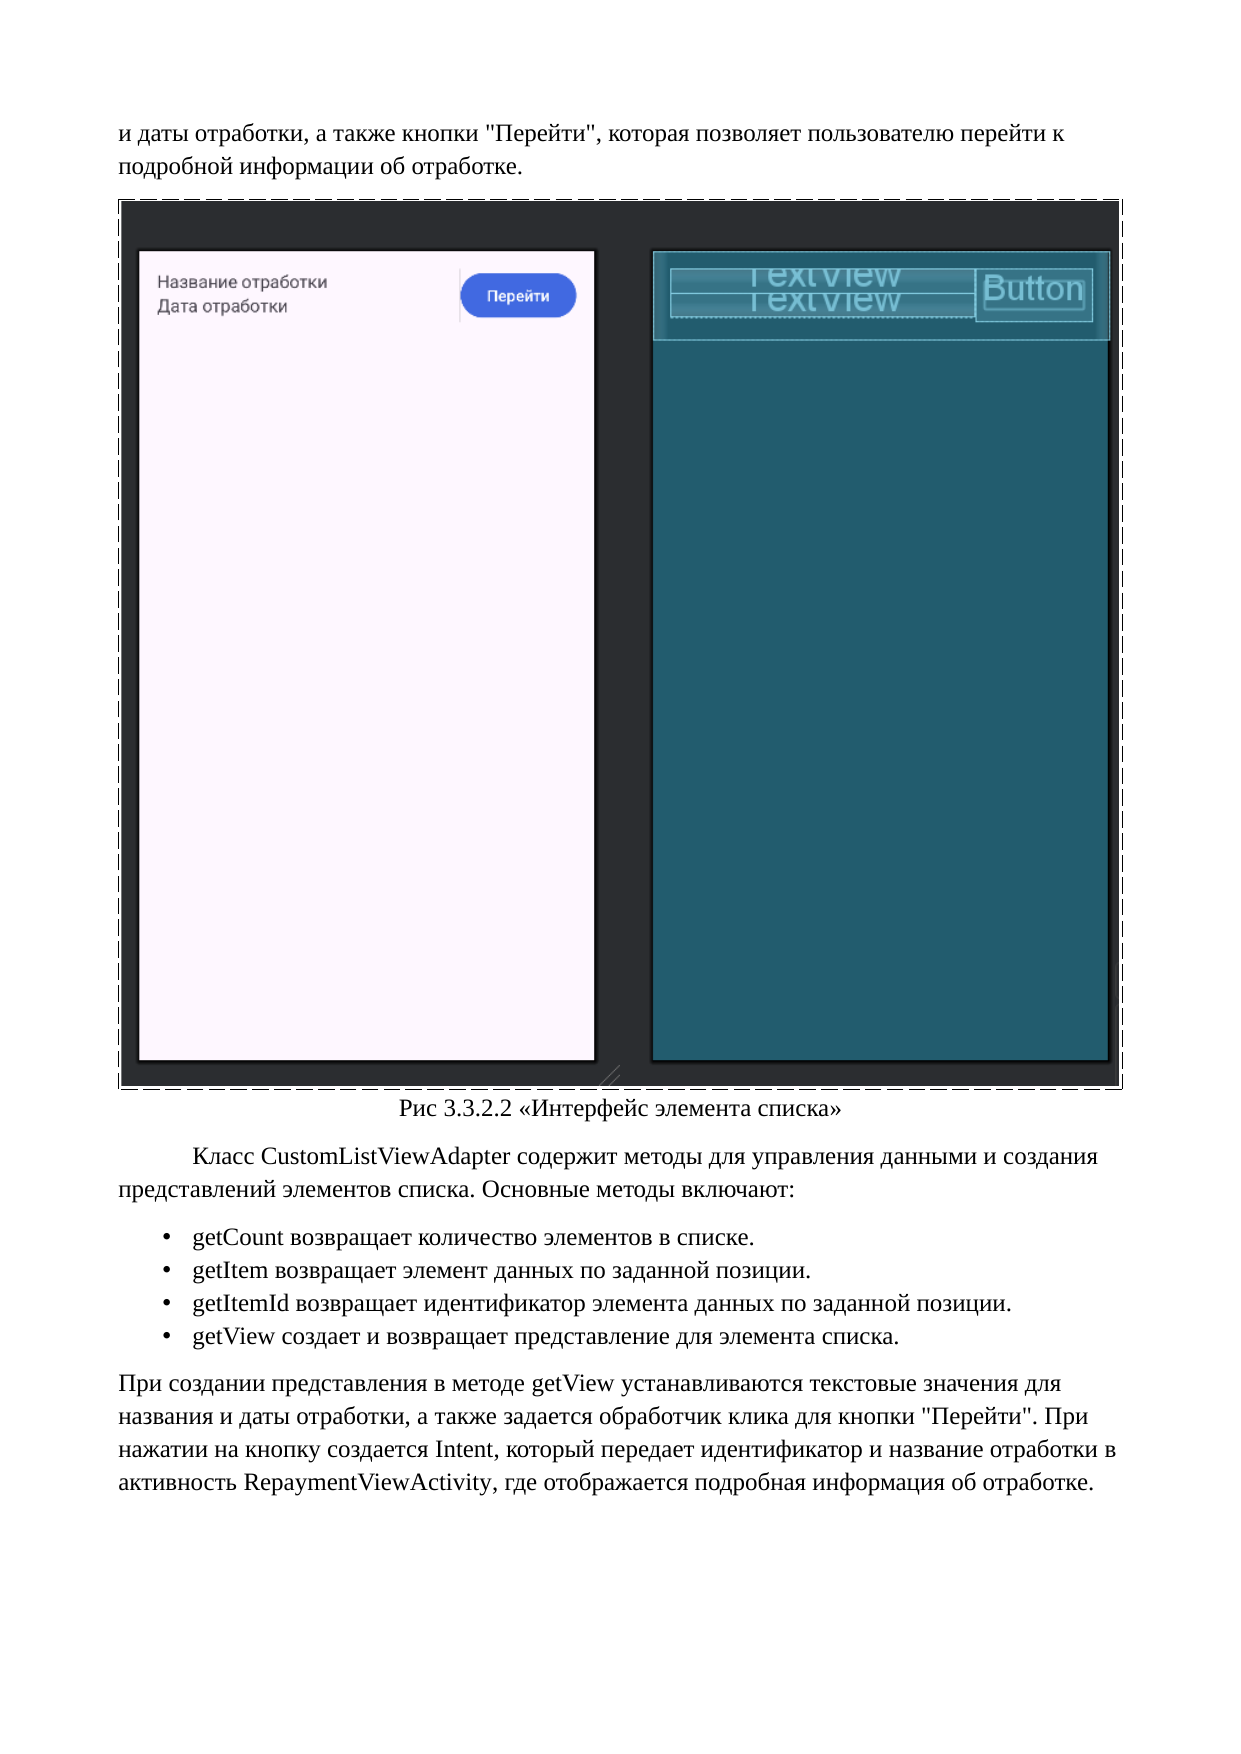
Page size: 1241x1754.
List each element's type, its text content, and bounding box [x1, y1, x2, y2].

text Класс CustomListViewAdapter содержит методы для управления данными и создания представлений элементов списка. Основные методы включают: [118, 1141, 1122, 1203]
text При создании представления в методе getView устанавливаются текстовые значения для названия и даты отработки, а также задается обработчик клика для кнопки "Перейти". При нажатии на кнопку создается Intent, который передает идентификатор и название отработки в активность RepaymentViewActivity, где отображается подробная информация об отработке. [118, 1368, 1122, 1496]
list getItem возвращает элемент данных по заданной позиции. [162, 1255, 1122, 1283]
list getCount возвращает количество элементов в списке. [162, 1222, 1122, 1250]
list getItemId возвращает идентификатор элемента данных по заданной позиции. [162, 1288, 1122, 1316]
picture [121, 201, 1119, 1086]
text и даты отработки, а также кнопки "Перейти", которая позволяет пользователю перейти к подробной информации об отработке. [118, 118, 1122, 180]
text Рис 3.3.2.2 «Интерфейс элемента списка» [118, 199, 1122, 1122]
list getView создает и возвращает представление для элемента списка. [162, 1321, 1122, 1349]
